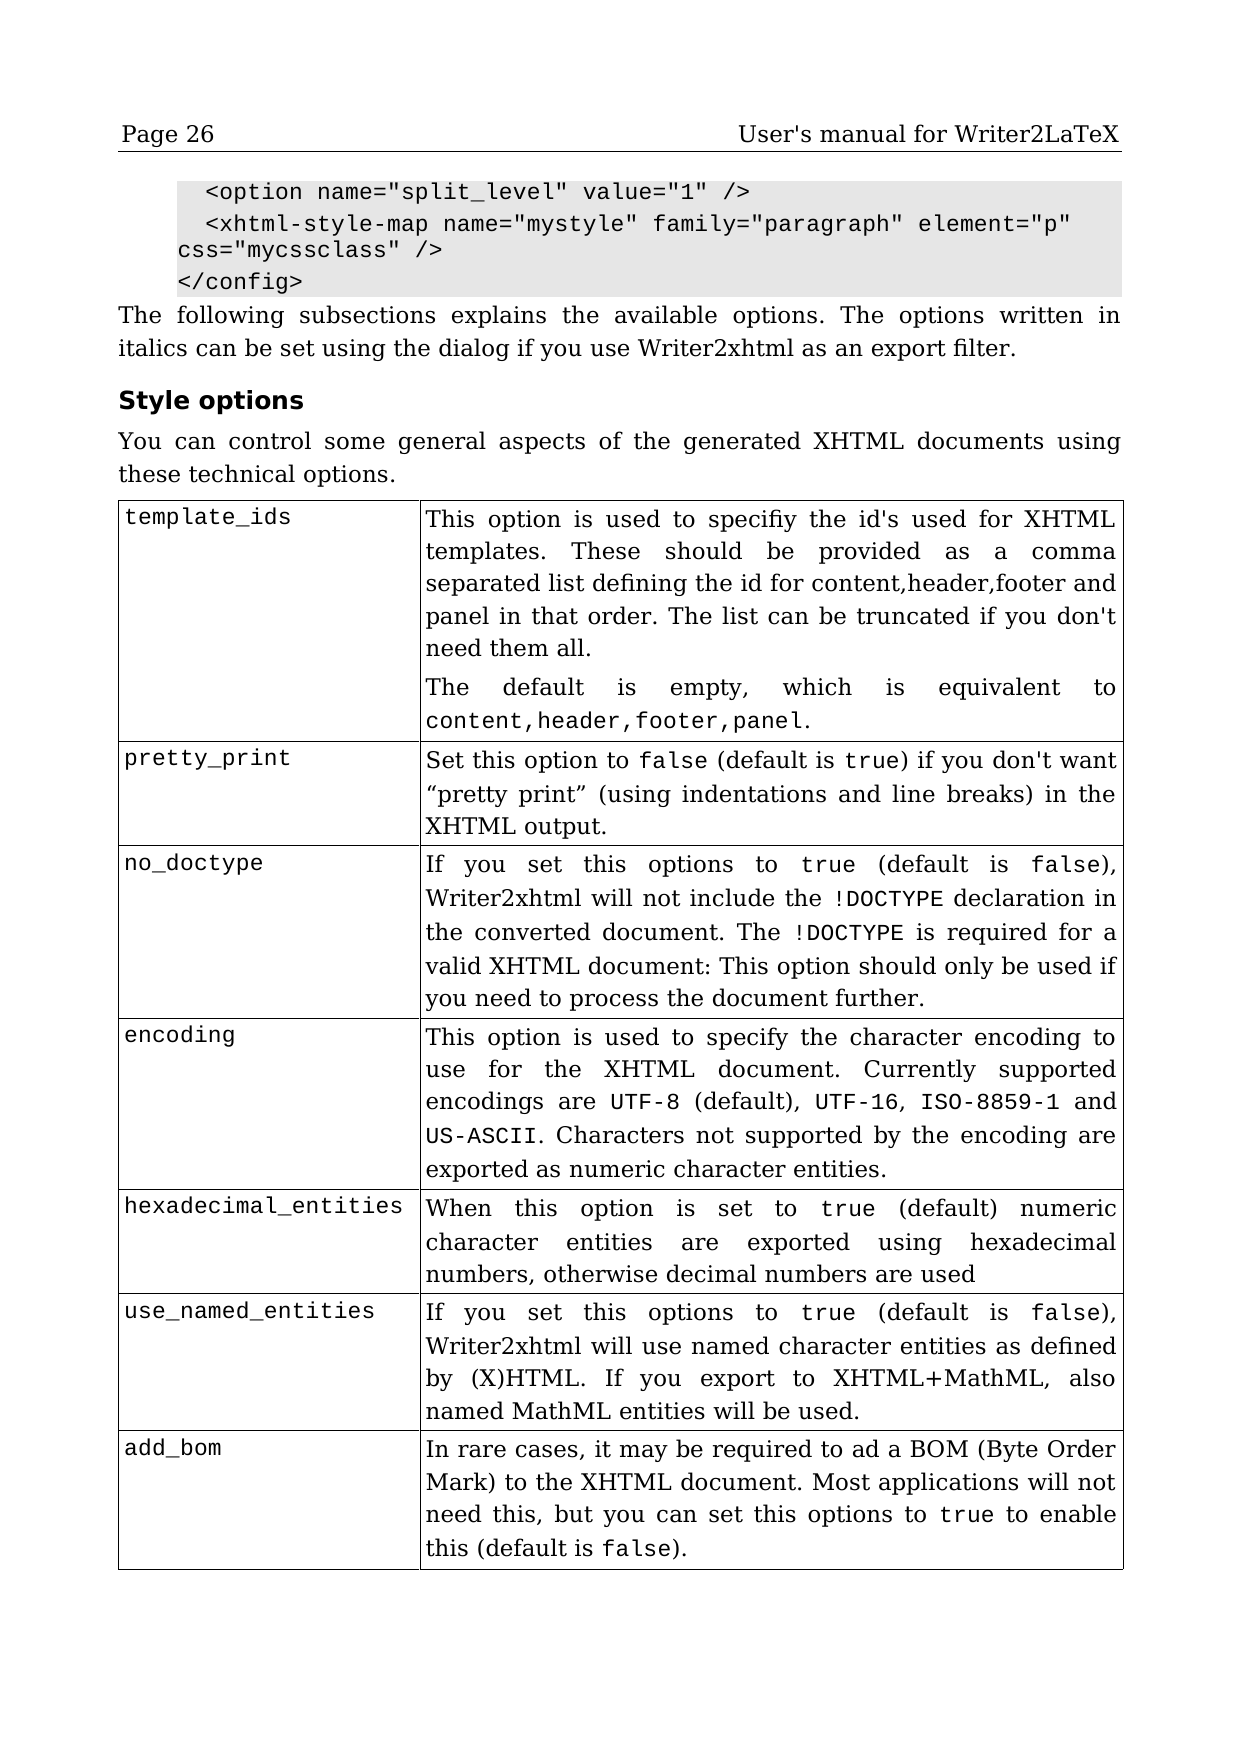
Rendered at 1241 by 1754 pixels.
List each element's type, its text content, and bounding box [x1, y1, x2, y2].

table_cell In rare cases, it may be required to ad a BOM (Byte Order Mark) to the XHTML document. Most applications will not need this, but you can set this options to true to enable this (default is false). [421, 1431, 1123, 1569]
table_cell use_named_entities [119, 1294, 419, 1430]
table_cell This option is used to specify the character encoding to use for the XHTML document. Currently supported encodings are UTF-8 (default), UTF-16, ISO-8859-1 and US-ASCII. Characters not supported by the encoding are exported as numeric character entities. [421, 1019, 1123, 1189]
table_header template_ids [119, 501, 419, 741]
text <xhtml-style-map name="mystyle" family="paragraph" element="p" css="mycssclass" /> [177, 212, 1122, 264]
subtitle Style options [118, 387, 1122, 416]
table_cell If you set this options to true (default is false), Writer2xhtml will use named character entities as defined by (X)HTML. If you export to XHTML+MathML, also named MathML entities will be used. [421, 1294, 1123, 1430]
table_cell encoding [119, 1019, 419, 1189]
text You can control some general aspects of the generated XHTML documents using these technical options. [118, 428, 1122, 487]
table_cell hexadecimal_entities [119, 1190, 419, 1293]
text <option name="split_level" value="1" /> [177, 181, 1122, 207]
text </config> [177, 271, 1122, 297]
table_header This option is used to specifiy the id's used for XHTML templates. These should be provided as a comma separated list defining the id for content,header,footer and panel in that order. The list can be truncated if you don't need them all. The default is empty, which is equivalent to content,header,footer,panel. [421, 501, 1123, 741]
table_cell If you set this options to true (default is false), Writer2xhtml will not include the !DOCTYPE declaration in the converted document. The !DOCTYPE is required for a valid XHTML document: This option should only be used if you need to process the document further. [421, 846, 1123, 1018]
table_cell pretty_print [119, 742, 419, 845]
text The following subsections explains the available options. The options written in italics can be set using the dialog if you use Writer2xhtml as an export filter. [118, 302, 1122, 362]
table_cell add_bom [119, 1431, 419, 1569]
table_cell Set this option to false (default is true) if you don't want “pretty print” (using indentations and line breaks) in the XHTML output. [421, 742, 1123, 845]
table_cell no_doctype [119, 846, 419, 1018]
table_cell When this option is set to true (default) numeric character entities are exported using hexadecimal numbers, otherwise decimal numbers are used [421, 1190, 1123, 1293]
